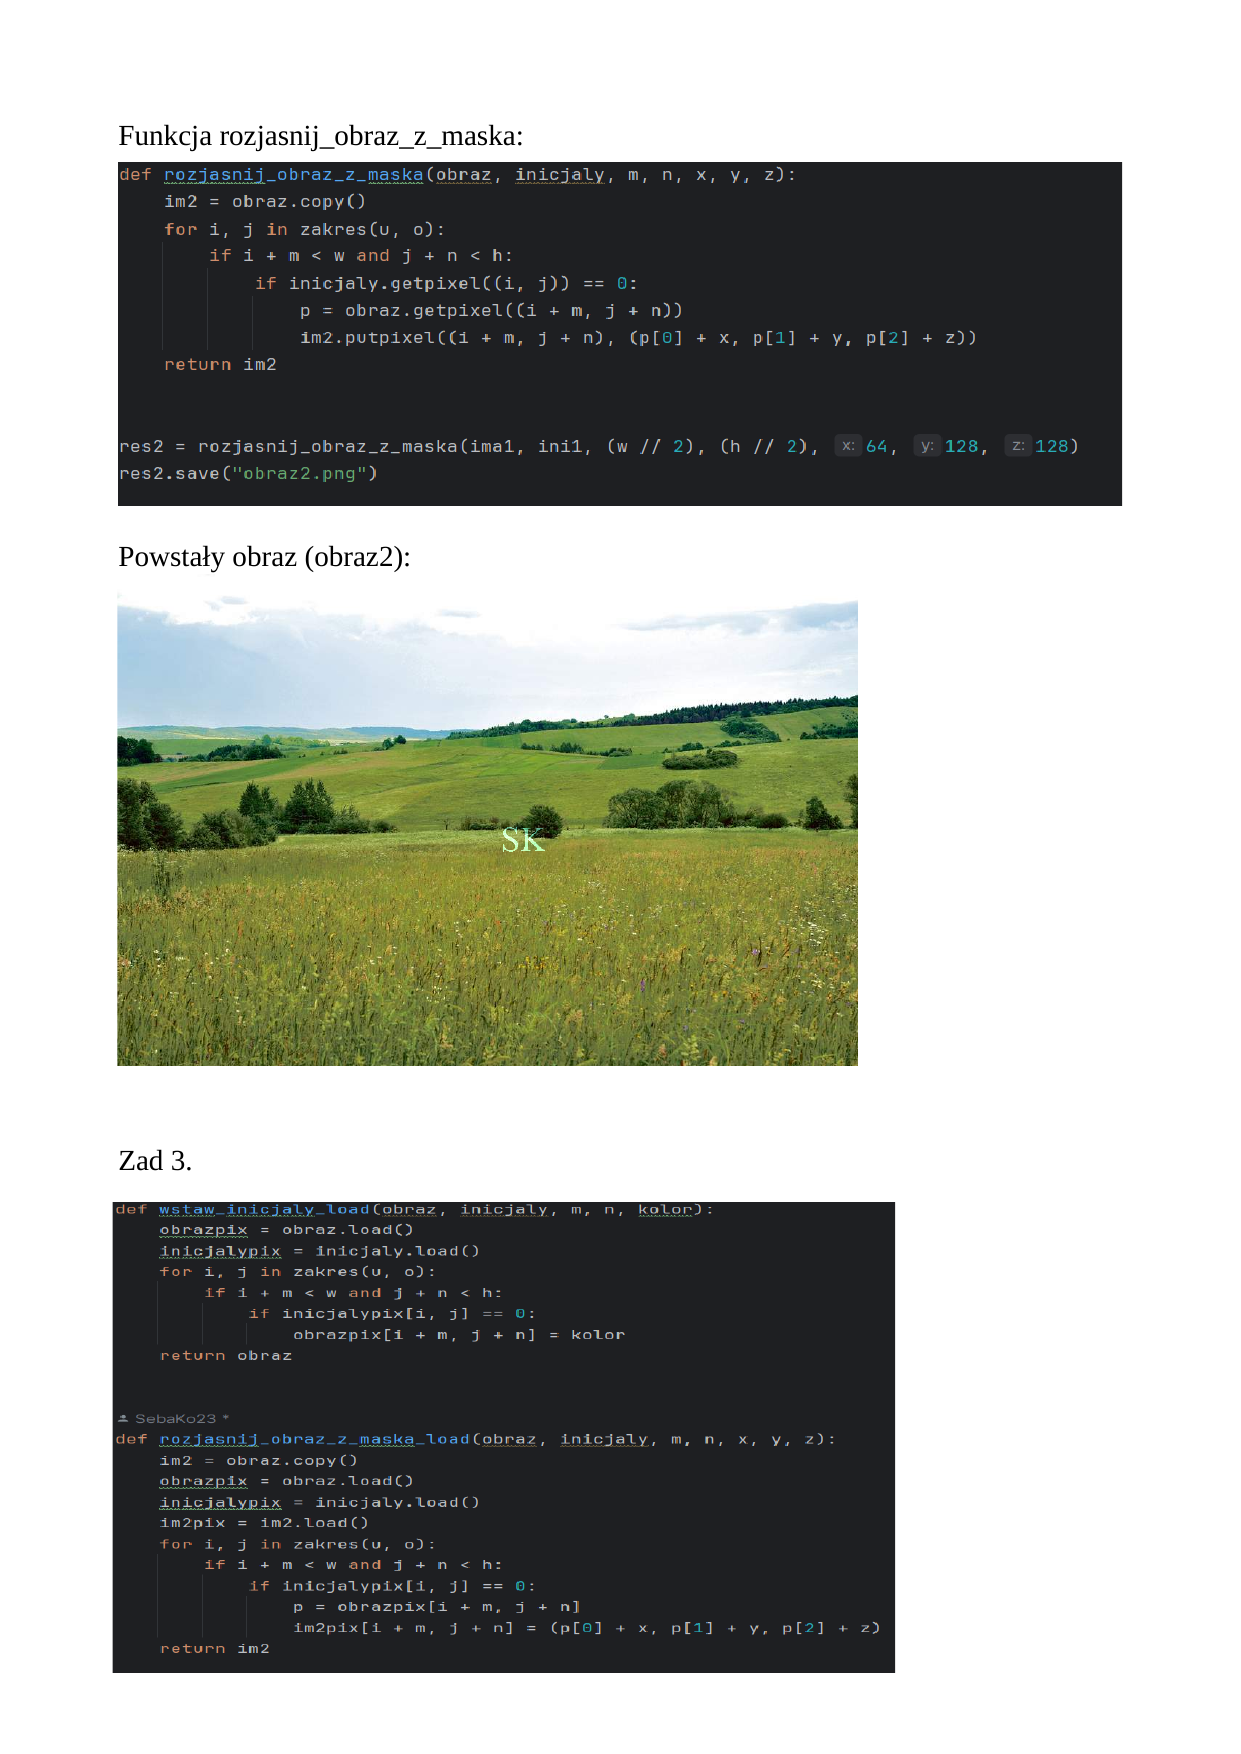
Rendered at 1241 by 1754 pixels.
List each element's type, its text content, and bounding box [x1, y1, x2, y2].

picture [118, 162, 1123, 506]
picture [112, 1202, 896, 1673]
picture [117, 574, 858, 1066]
text Powstały obraz (obraz2): [118, 539, 1122, 572]
text Zad 3. [118, 1143, 1122, 1176]
text Funkcja rozjasnij_obraz_z_maska: [118, 118, 1122, 152]
